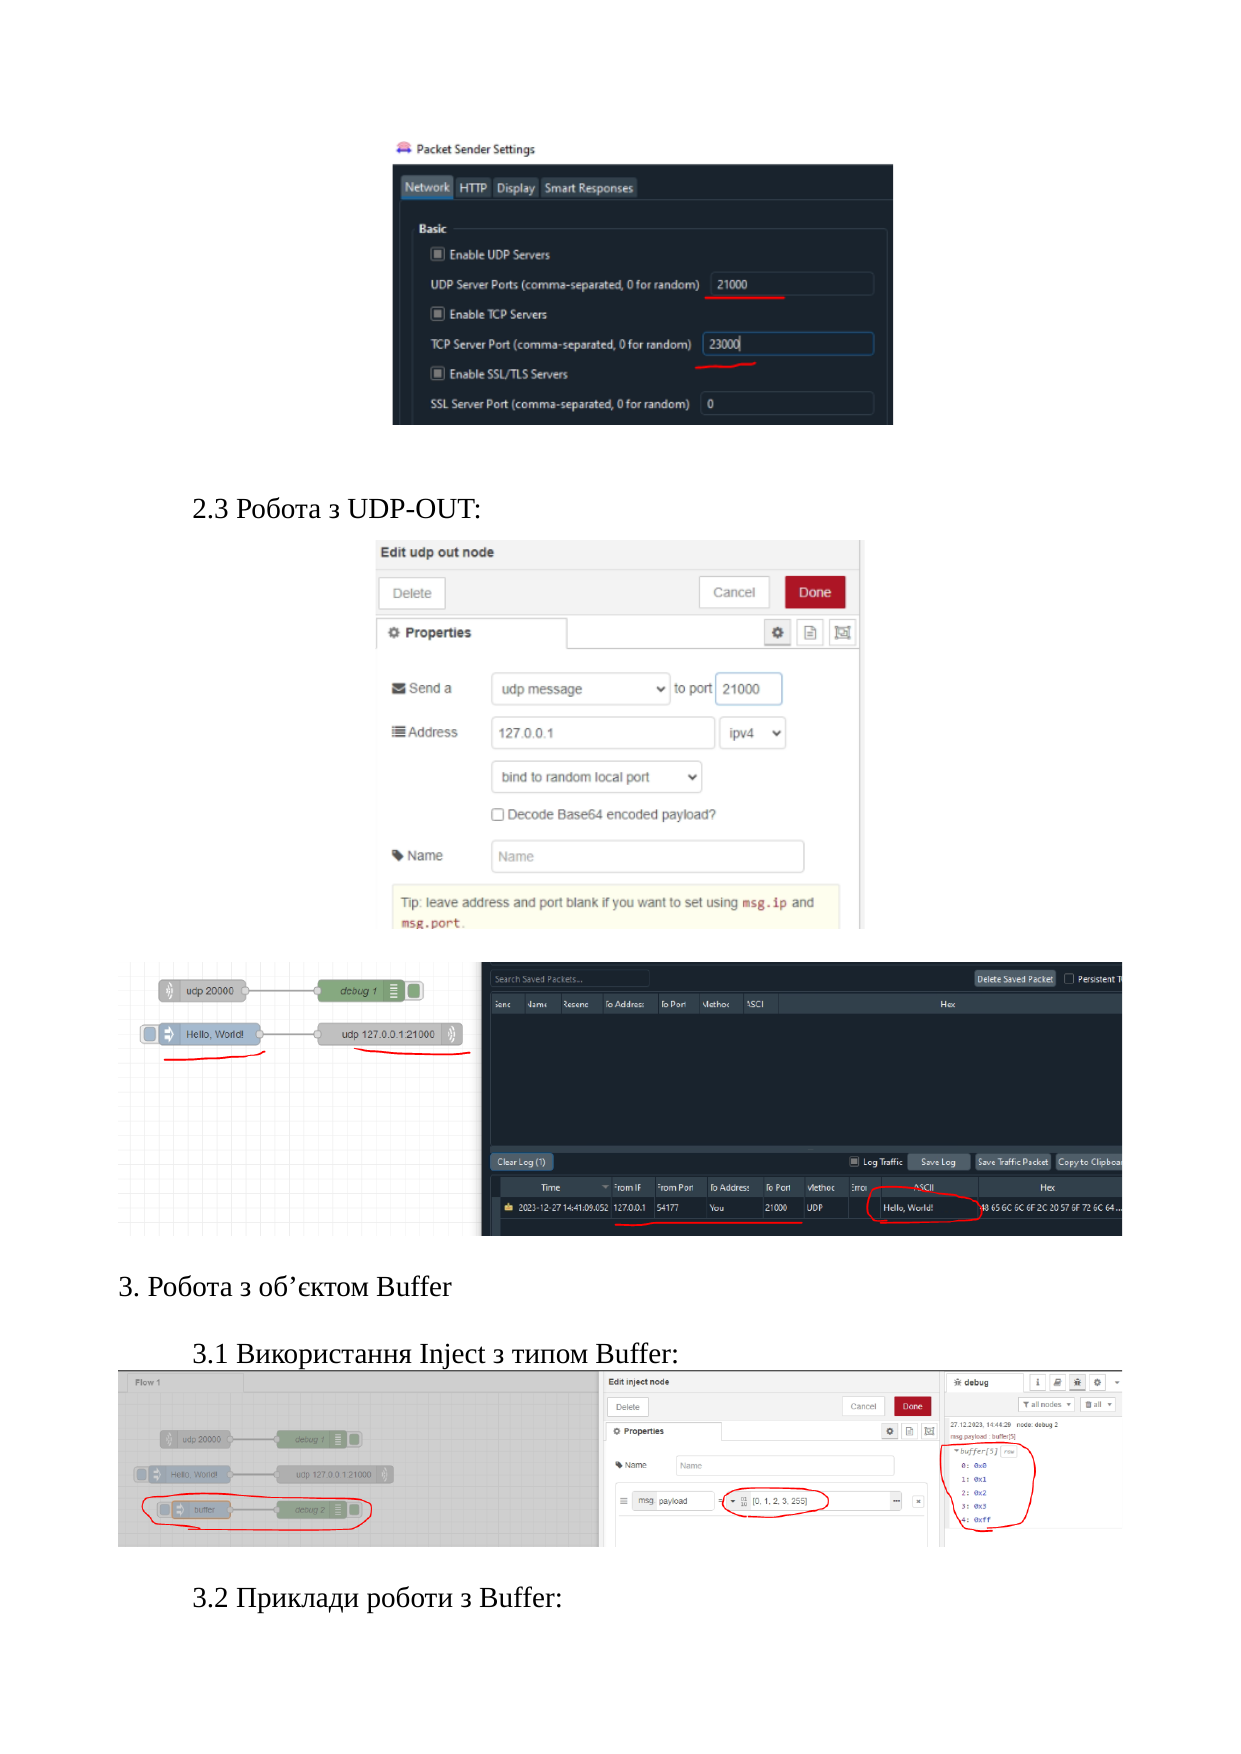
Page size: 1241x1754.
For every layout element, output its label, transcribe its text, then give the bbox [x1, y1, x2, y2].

picture [118, 962, 1123, 1236]
text 3.2 Приклади роботи з Buffer: [118, 1580, 1122, 1613]
text 2.3 Робота з UDP-OUT: [118, 491, 1122, 525]
picture [375, 540, 865, 929]
picture [118, 1370, 1123, 1547]
text 3.1 Використання Inject з типом Buffer: [118, 1336, 1122, 1370]
picture [392, 141, 894, 425]
text 3. Робота з об’єктом Buffer [118, 1269, 1122, 1303]
